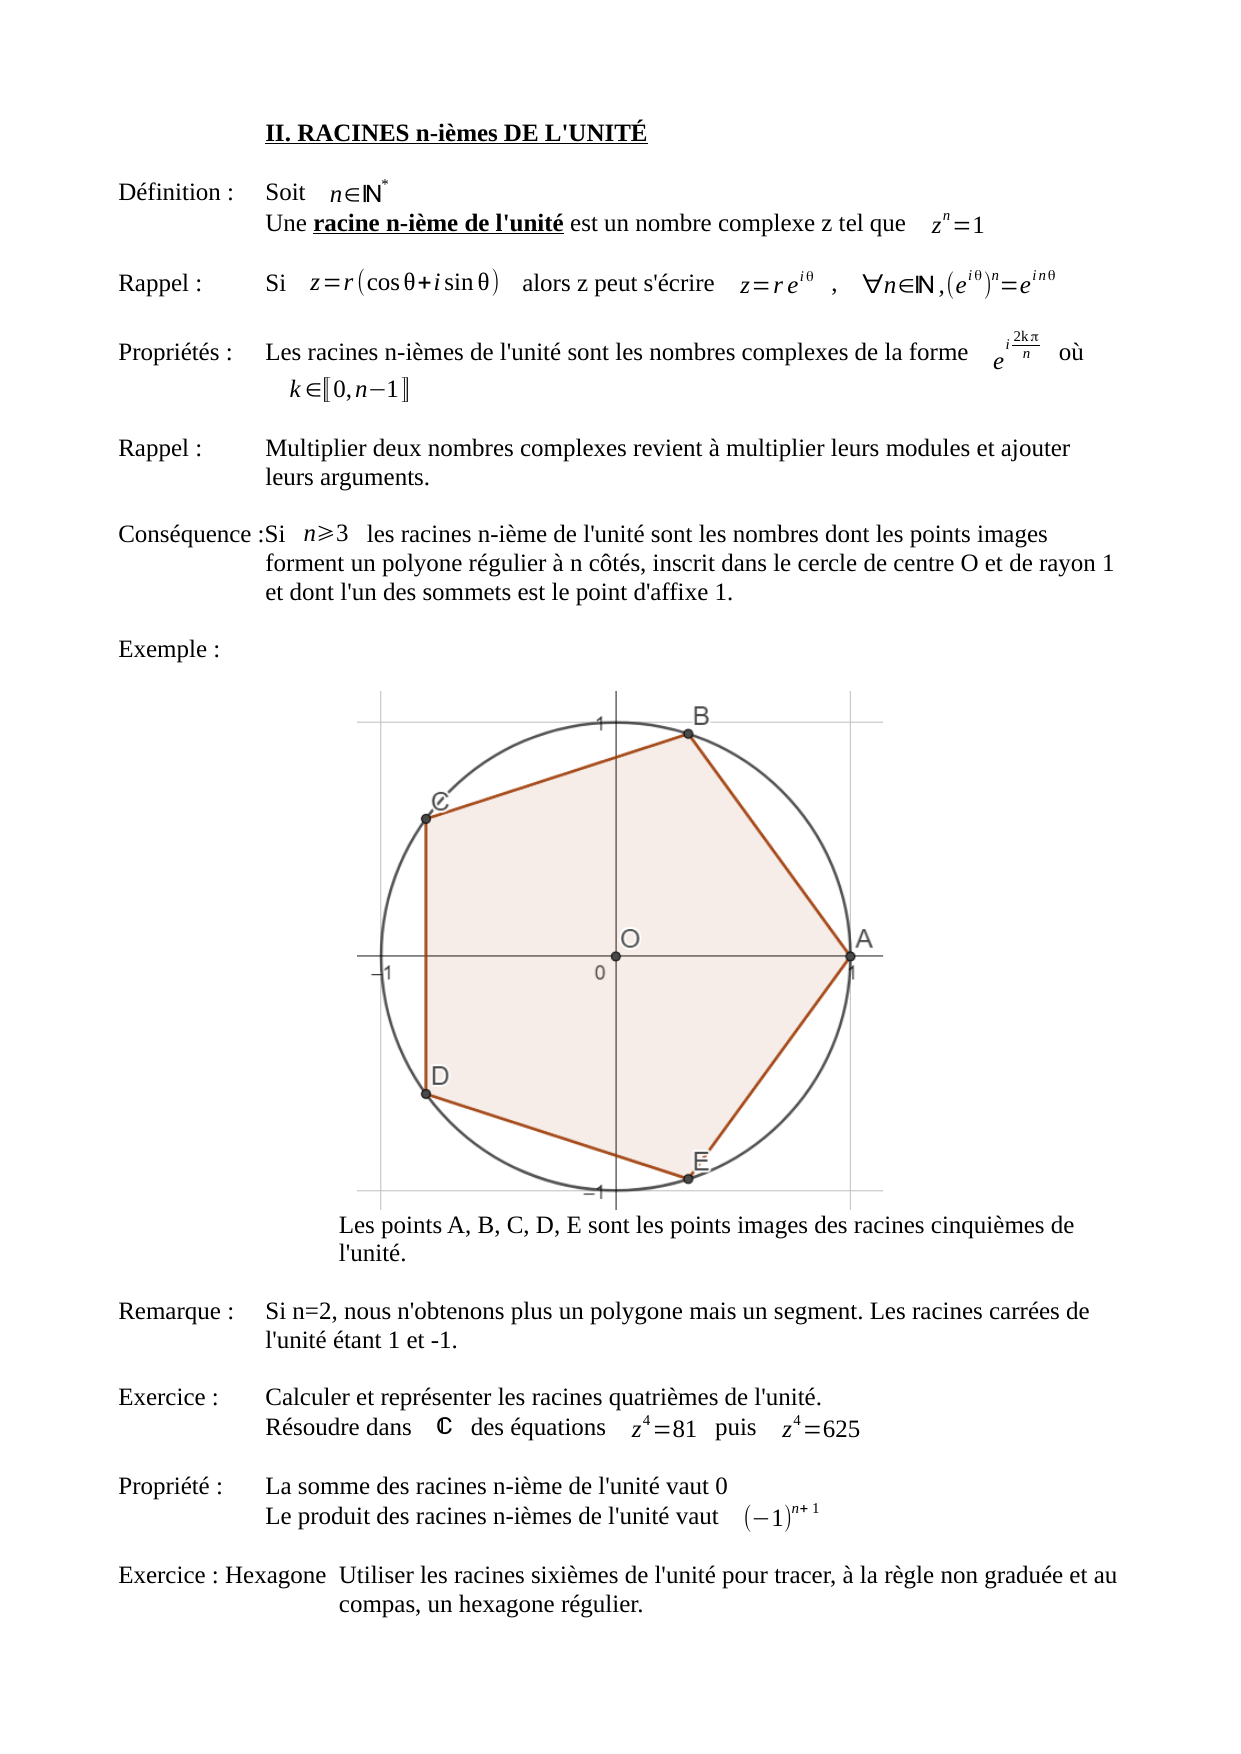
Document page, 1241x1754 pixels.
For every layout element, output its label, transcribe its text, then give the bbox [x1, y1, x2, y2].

text Propriétés : Les racines n-ièmes de l'unité sont les nombres complexes de la forme où [118, 328, 1122, 376]
text Remarque : Si n=2, nous n'obtenons plus un polygone mais un segment. Les racines carrées de l'unité étant 1 et -1. [118, 1296, 1122, 1353]
text Exemple : [118, 634, 1122, 663]
text Exercice : Calculer et représenter les racines quatrièmes de l'unité. [118, 1382, 1122, 1411]
text Rappel : Sialors z peut s'écrire , [118, 267, 1122, 299]
text Résoudre dans des équations puis [118, 1411, 1122, 1442]
text Exercice : Hexagone Utiliser les racines sixièmes de l'unité pour tracer, à la règle non graduée et au compas, un hexagone régulier. [118, 1561, 1122, 1618]
text Définition : Soit [118, 176, 1122, 207]
text Conséquence :Siles racines n-ième de l'unité sont les nombres dont les points images forment un polyone régulier à n côtés, inscrit dans le cercle de centre O et de rayon 1 et dont l'un des sommets est le point d'affixe 1. [118, 519, 1122, 606]
text Rappel : Multiplier deux nombres complexes revient à multiplier leurs modules et ajouter leurs arguments. [118, 433, 1122, 491]
text Propriété : La somme des racines n-ième de l'unité vaut 0 [118, 1471, 1122, 1500]
picture [357, 691, 884, 1210]
text Le produit des racines n-ièmes de l'unité vaut [118, 1500, 1122, 1532]
text Une racine n-ième de l'unité est un nombre complexe z tel que [118, 207, 1122, 238]
text II. RACINES n-ièmes DE L'UNITÉ [118, 118, 1122, 147]
text Les points A, B, C, D, E sont les points images des racines cinquièmes de l'unité. [118, 663, 1122, 1267]
